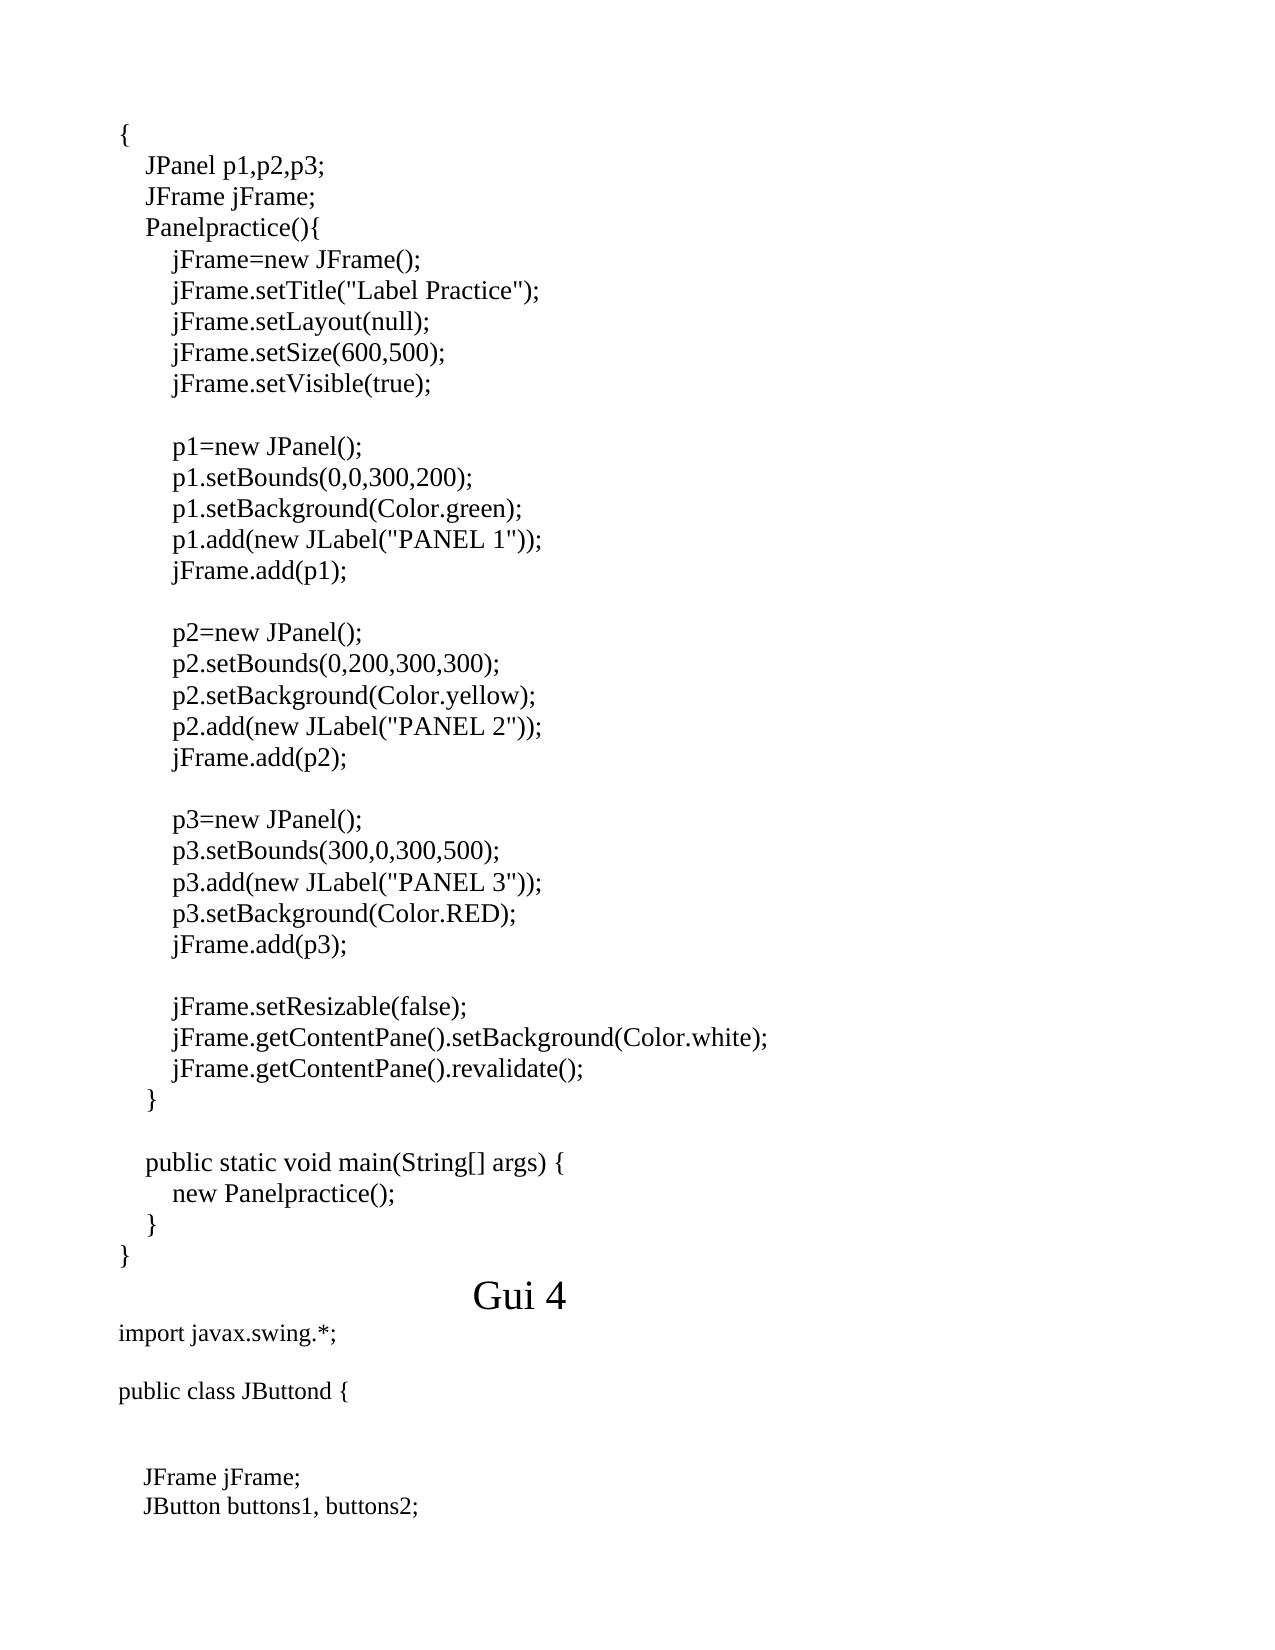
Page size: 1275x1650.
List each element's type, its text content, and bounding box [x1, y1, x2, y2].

text p1.add(new JLabel("PANEL 1")); [118, 523, 1157, 554]
text jFrame.add(p1); [118, 554, 1157, 585]
text p2.add(new JLabel("PANEL 2")); [118, 710, 1157, 741]
text p1.setBounds(0,0,300,200); [118, 461, 1157, 492]
text JButton buttons1, buttons2; [118, 1491, 1157, 1520]
text JPanel p1,p2,p3; [118, 149, 1157, 180]
text p3.add(new JLabel("PANEL 3")); [118, 866, 1157, 897]
text p3.setBounds(300,0,300,500); [118, 834, 1157, 866]
text new Panelpractice(); [118, 1177, 1157, 1208]
text JFrame jFrame; [118, 1462, 1157, 1491]
text Panelpractice(){ [118, 212, 1157, 243]
text p1=new JPanel(); [118, 429, 1157, 461]
text JFrame jFrame; [118, 180, 1157, 212]
text } [118, 1239, 1157, 1271]
text p3.setBackground(Color.RED); [118, 897, 1157, 928]
text jFrame.setSize(600,500); [118, 336, 1157, 367]
text jFrame.getContentPane().revalidate(); [118, 1052, 1157, 1084]
text public static void main(String[] args) { [118, 1146, 1157, 1177]
text jFrame.setTitle("Label Practice"); [118, 274, 1157, 305]
text Gui 4 [118, 1271, 1157, 1318]
text } [118, 1084, 1157, 1115]
text jFrame.setVisible(true); [118, 367, 1157, 398]
text jFrame.setLayout(null); [118, 305, 1157, 336]
text jFrame.setResizable(false); [118, 990, 1157, 1021]
text p1.setBackground(Color.green); [118, 492, 1157, 523]
text p2.setBackground(Color.yellow); [118, 679, 1157, 710]
text } [118, 1208, 1157, 1239]
text p2=new JPanel(); [118, 616, 1157, 648]
text import javax.swing.*; [118, 1318, 1157, 1347]
text { [118, 118, 1157, 149]
text p2.setBounds(0,200,300,300); [118, 648, 1157, 679]
text jFrame.add(p2); [118, 741, 1157, 772]
text public class JButtond { [118, 1376, 1157, 1405]
text p3=new JPanel(); [118, 803, 1157, 834]
text jFrame.getContentPane().setBackground(Color.white); [118, 1021, 1157, 1052]
text jFrame.add(p3); [118, 928, 1157, 959]
text jFrame=new JFrame(); [118, 243, 1157, 274]
